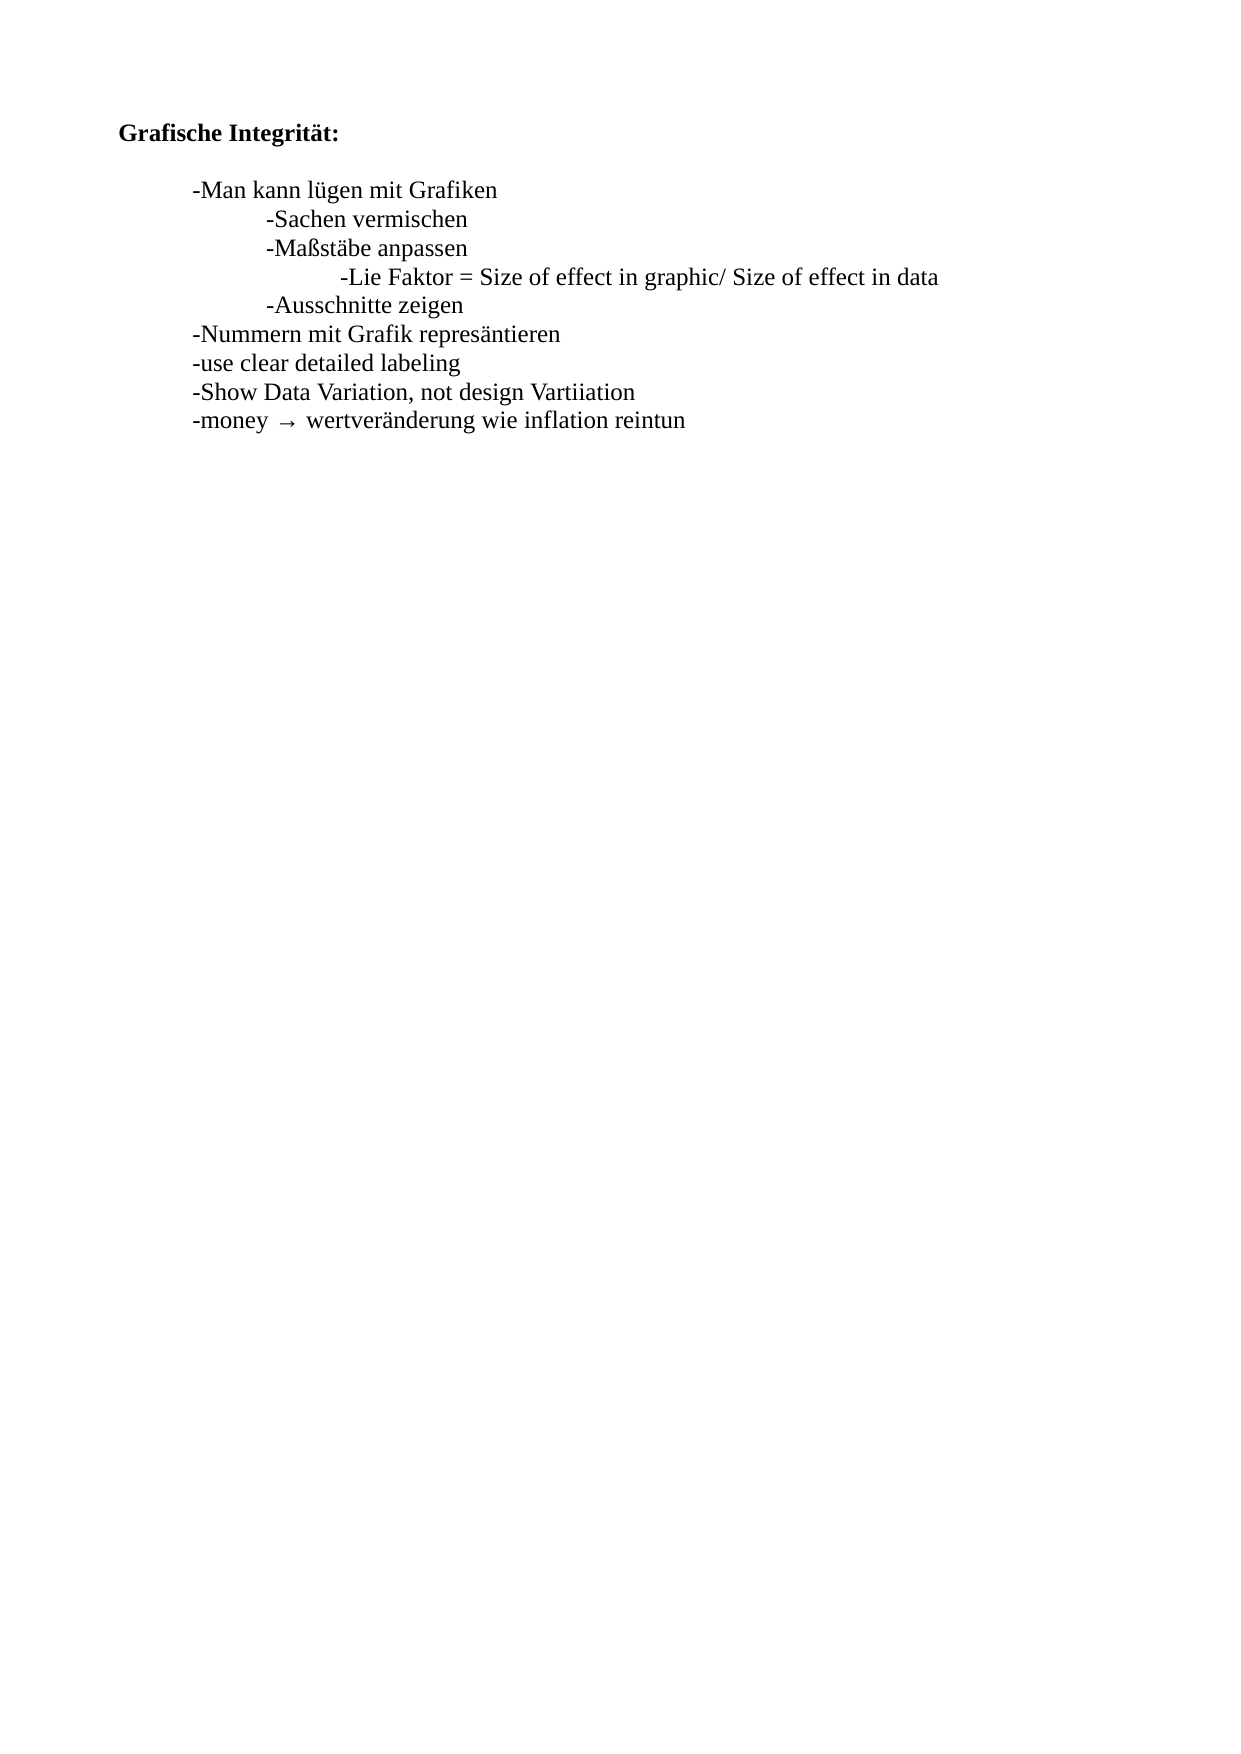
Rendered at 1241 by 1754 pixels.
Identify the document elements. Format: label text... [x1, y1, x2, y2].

text Grafische Integrität: [118, 118, 1122, 147]
text -Sachen vermischen [118, 204, 1122, 233]
text -Nummern mit Grafik represäntieren [118, 319, 1122, 348]
text -Lie Faktor = Size of effect in graphic/ Size of effect in data [118, 262, 1122, 291]
text -Ausschnitte zeigen [118, 291, 1122, 319]
text -Show Data Variation, not design Vartiiation [118, 377, 1122, 406]
text -use clear detailed labeling [118, 348, 1122, 377]
text -Man kann lügen mit Grafiken [118, 176, 1122, 204]
text -money → wertveränderung wie inflation reintun [118, 406, 1122, 434]
text -Maßstäbe anpassen [118, 233, 1122, 262]
